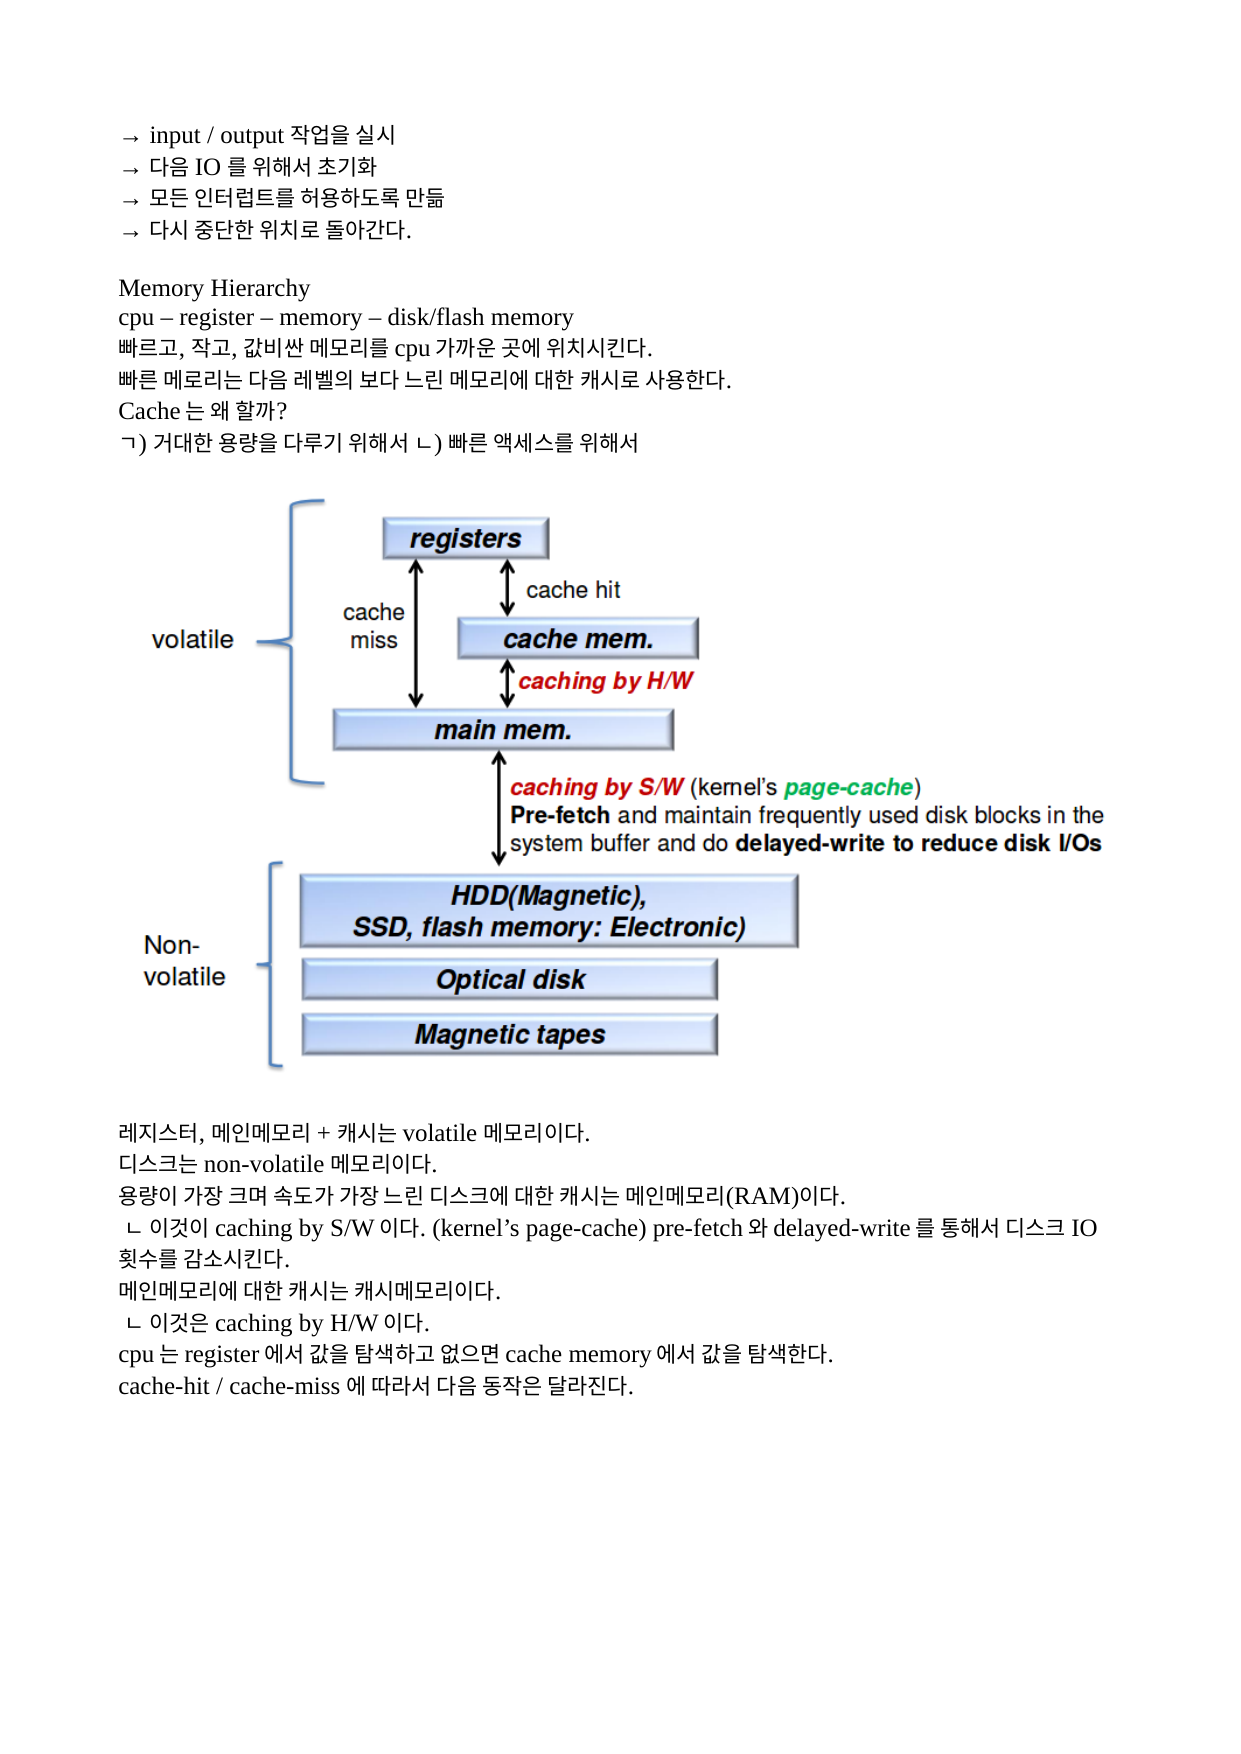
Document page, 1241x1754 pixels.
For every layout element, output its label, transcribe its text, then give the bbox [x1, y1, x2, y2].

text → 다음 IO 를 위해서 초기화 [118, 150, 1122, 181]
text cpu는 register에서 값을 탐색하고 없으면 cache memory에서 값을 탐색한다. [118, 1337, 1122, 1369]
text → 다시 중단한 위치로 돌아간다. [118, 213, 1122, 245]
text Memory Hierarchy [118, 273, 1122, 302]
text 빠른 메로리는 다음 레벨의 보다 느린 메모리에 대한 캐시로 사용한다. [118, 363, 1122, 394]
text 레지스터, 메인메모리 + 캐시는 volatile 메모리이다. [118, 1116, 1122, 1147]
text ㄴ 이것이 caching by S/W이다. (kernel’s page-cache) pre-fetch와 delayed-write를 통해서 디스크 IO 횟수를 감소시킨다. [118, 1211, 1122, 1274]
text 용량이 가장 크며 속도가 가장 느린 디스크에 대한 캐시는 메인메모리(RAM)이다. [118, 1179, 1122, 1211]
text 빠르고, 작고, 값비싼 메모리를 cpu가까운 곳에 위치시킨다. [118, 331, 1122, 363]
text 메인메모리에 대한 캐시는 캐시메모리이다. [118, 1274, 1122, 1306]
text → input / output 작업을 실시 [118, 118, 1122, 150]
text ㄱ) 거대한 용량을 다루기 위해서 ㄴ) 빠른 액세스를 위해서 [118, 426, 1122, 458]
text → 모든 인터럽트를 허용하도록 만듦 [118, 181, 1122, 213]
text cpu – register – memory – disk/flash memory [118, 302, 1122, 331]
text Cache는 왜 할까? [118, 394, 1122, 426]
text cache-hit / cache-miss 에 따라서 다음 동작은 달라진다. [118, 1369, 1122, 1401]
text ㄴ 이것은 caching by H/W이다. [118, 1306, 1122, 1337]
picture [118, 486, 1123, 1087]
text 디스크는 non-volatile 메모리이다. [118, 1147, 1122, 1179]
